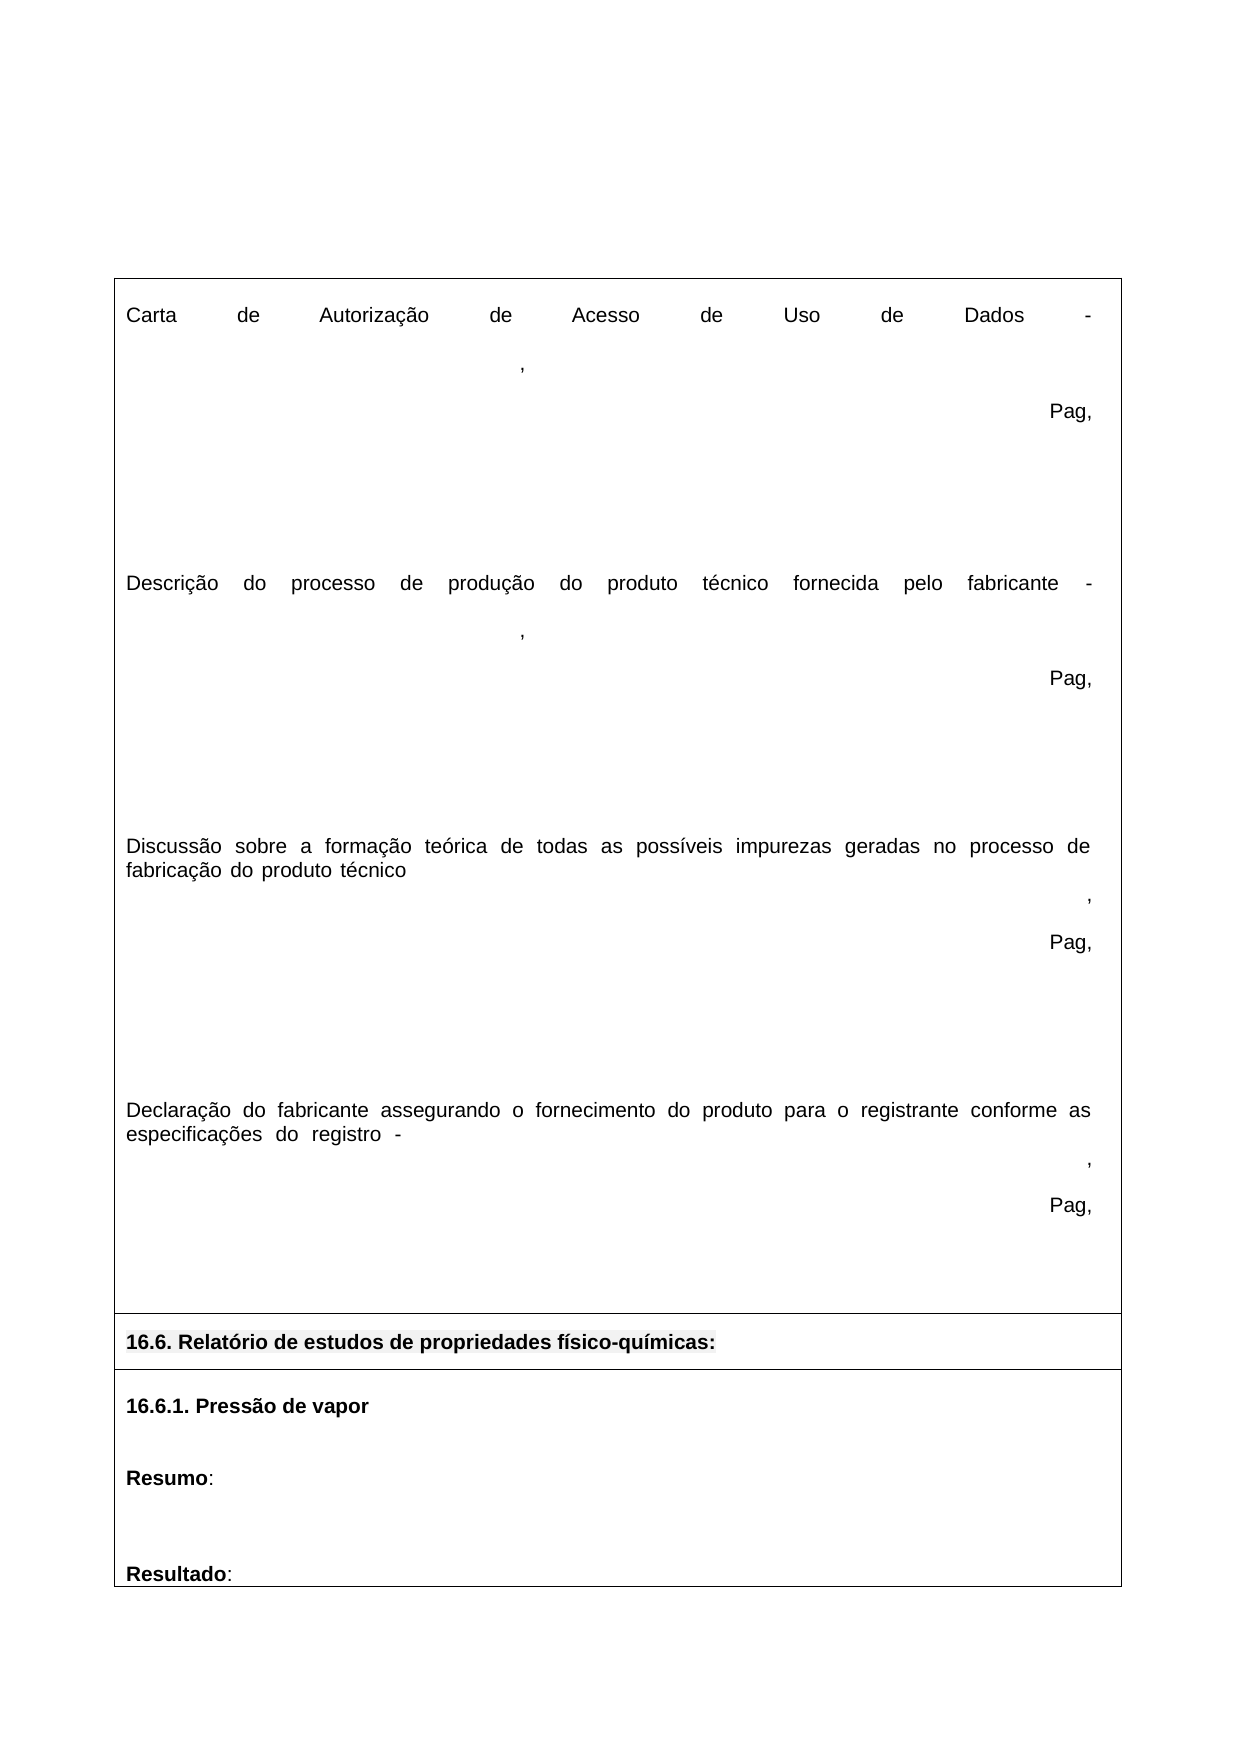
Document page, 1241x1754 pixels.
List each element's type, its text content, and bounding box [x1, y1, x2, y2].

table_cell 16.6. Relatório de estudos de propriedades físico-químicas: [115, 1314, 1121, 1369]
table_cell 16.5. Descrição do processo de produção do produto técnico, contemplando suas etapas de síntese, seus subprodutos e impurezas, fornecida pelo fabricante. Seguem anexas as cópias autenticadas das declarações fornecidas pelo fabricante e de suas respectivas traduções juramentadas: <for each="manufacturer in o.partner_role_in_registry_ids"> <if test="manufacturer.type =='manufacturer'"> Fabricante: <manufacturer.partner_id.name> </if> </for> <if test="get_one_doc_presentation(o.partner_document_presentation_ids, 'Authorization letter','approved')"> Carta de Autorização de Acesso de Uso de Dados - <get_one_doc_presentation(o.partner_document_presentation_ids, 'Authorization letter', 'approved').partner_document_id.name>, <get_one_doc_presentation(o.partner_document_presentation_ids, 'Authorization letter', 'approved').partner_document_id.number_of_pages> Pag, <get_one_doc_presentation(o.partner_document_presentation_ids, 'Authorization letter', 'approved').partner_document_id.issue_date> </if> <if test="get_one_doc_presentation(o.partner_document_presentation_ids, 'Process of manufacture','approved')"> Descrição do processo de produção do produto técnico fornecida pelo fabricante -<get_one_doc_presentation(o.partner_document_presentation_ids, 'Process of manufacture', 'approved').partner_document_id.name>, <get_one_doc_presentation(o.partner_document_presentation_ids, 'Process of manufacture', 'approved').partner_document_id.number_of_pages> Pag, <get_one_doc_presentation(o.partner_document_presentation_ids, 'Process of manufacture', 'approved').partner_document_id.issue_date> </if> <if test="get_one_doc_presentation(o.partner_document_presentation_ids, 'Justification of impurities','approved')"> Discussão sobre a formação teórica de todas as possíveis impurezas geradas no processo de fabricação do produto técnico <get_one_doc_presentation(o.partner_document_presentation_ids, 'Justification of impurities', 'approved').partner_document_id.name>, <get_one_doc_presentation(o.partner_document_presentation_ids, 'Justification of impurities', 'approved').partner_document_id.number_of_pages> Pag, <get_one_doc_presentation(o.partner_document_presentation_ids, 'Justification of impurities', 'approved').partner_document_id.issue_date> </if> <if test="get_one_doc_presentation(o.partner_document_presentation_ids, 'Declaration of Supply','approved')"> Declaração do fabricante assegurando o fornecimento do produto para o registrante conforme as especificações do registro - <get_one_doc_presentation(o.partner_document_presentation_ids, 'Declaration of Supply', 'approved').partner_document_id.name>, <get_one_doc_presentation(o.partner_document_presentation_ids, 'Declaration of Supply', 'approved').partner_document_id.number_of_pages> Pag, <get_one_doc_presentation(o.partner_document_presentation_ids, 'Declaration of Supply', 'approved').partner_document_id.issue_date> </if> [115, 279, 1121, 1313]
table_cell 16.6.1. Pressão de vapor <if test="get_one_doc_presentation(o.study_presentation_ids, 'Pressão vapor','approved')"> Resumo: <get_one_doc_presentation(o.study_presentation_ids, 'Pressão vapor', 'approved').study_id.summary_pt> Resultado: <get_one_doc_presentation(o.study_presentation_ids, 'Pressão vapor', 'approved').study_id.result_pt> Ref.: <get_one_doc_presentation(o.study_presentation_ids, 'Pressão vapor', 'approved').study_id.reference>, <get_one_doc_presentation(o.study_presentation_ids, 'Pressão vapor', 'approved').study_id.name>,<get_one_doc_presentation(o.study_presentation_ids, 'Pressão vapor', 'approved').study_id.laboratory_id.name>, <get_one_doc_presentation(o.study_presentation_ids, 'Pressão vapor', 'approved').study_id.director_author_id.name>, <get_one_doc_presentation(o.study_presentation_ids, 'Pressão vapor', 'approved').study_id.number_of_pages> pag, <get_one_doc_presentation(o.study_presentation_ids, 'Pressão vapor', 'approved').study_id.end_date> </if> [115, 1370, 1121, 1586]
